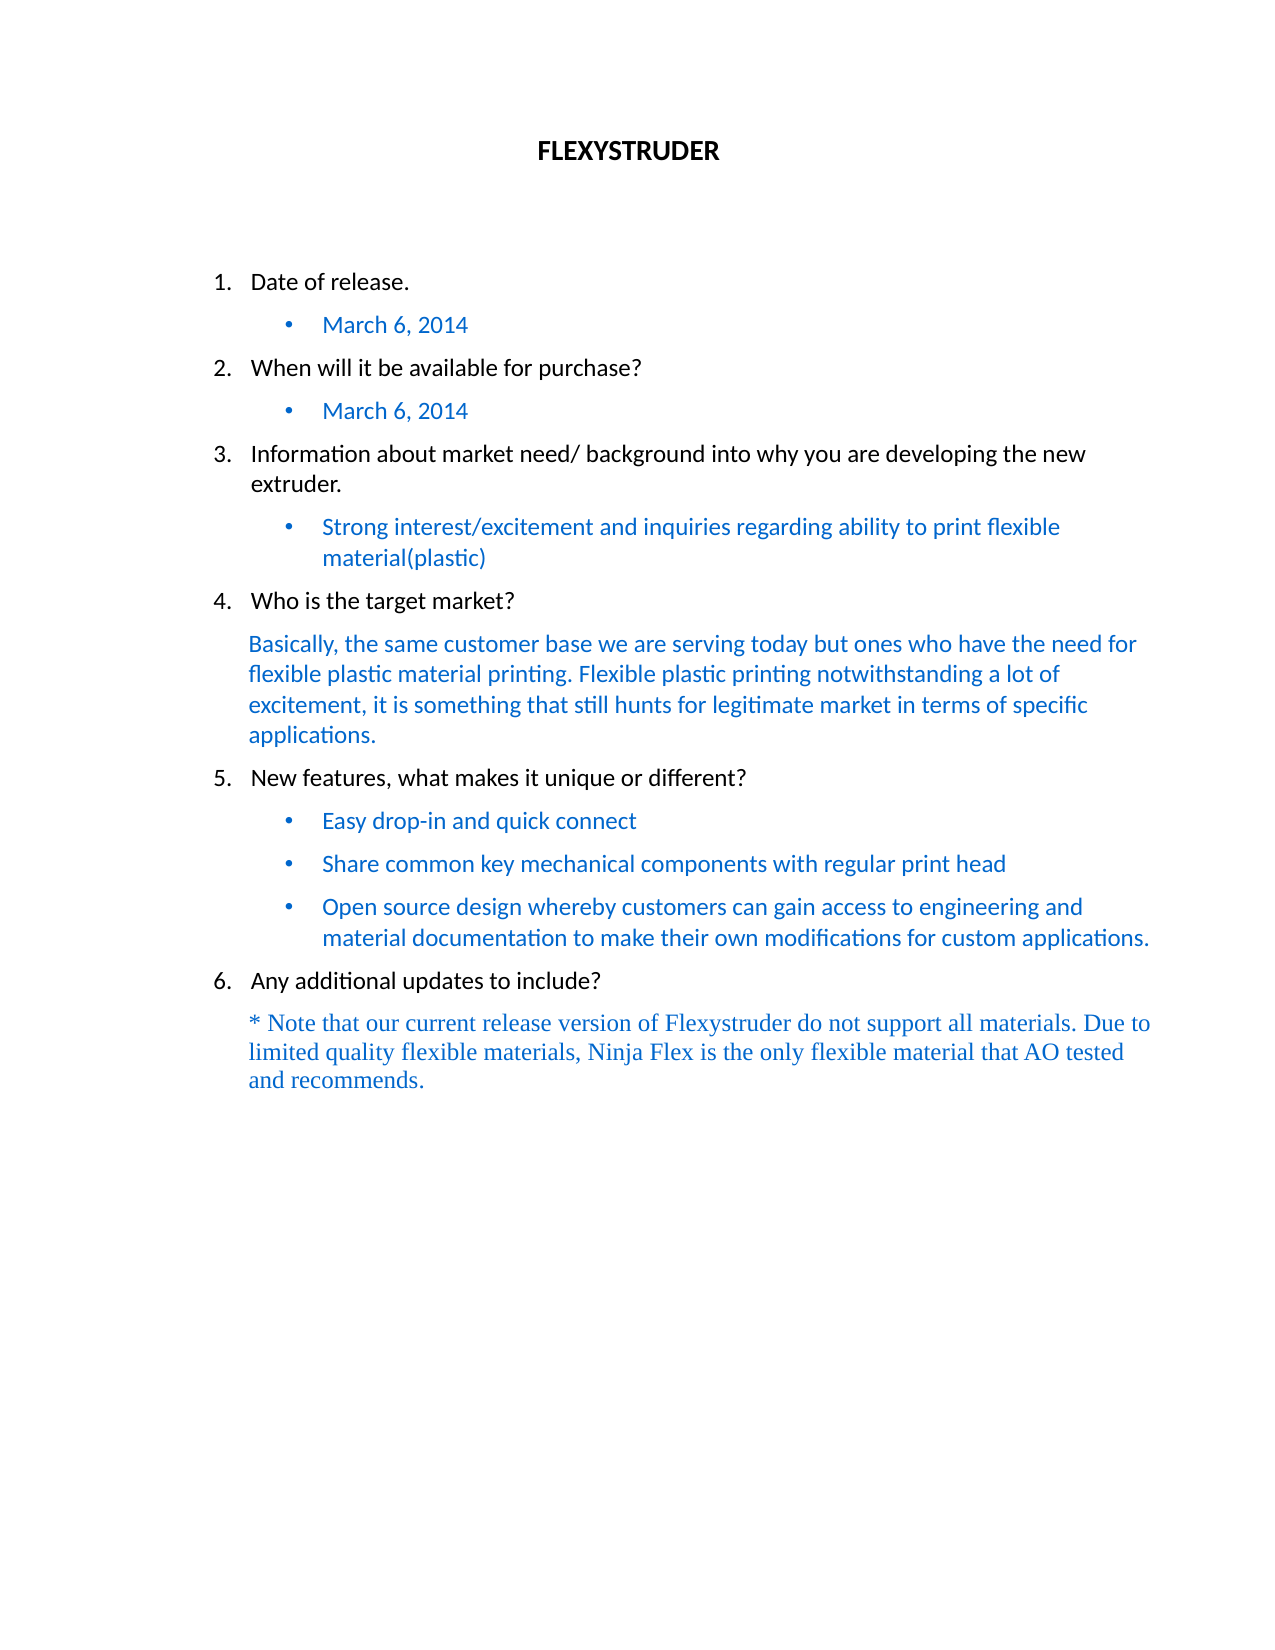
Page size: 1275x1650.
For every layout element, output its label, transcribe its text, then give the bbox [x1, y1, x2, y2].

text Basically, the same customer base we are serving today but ones who have the need for flexible plastic material printing. Flexible plastic printing notwithstanding a lot of excitement, it is something that still hunts for legitimate market in terms of specific applications. [248, 628, 1157, 750]
list Information about market need/ background into why you are developing the new extruder. [213, 438, 1157, 499]
list Who is the target market? [213, 585, 1157, 615]
text * Note that our current release version of Flexystruder do not support all materials. Due to limited quality flexible materials, Ninja Flex is the only flexible material that AO tested and recommends. [248, 1008, 1157, 1094]
list March 6, 2014 [284, 395, 1157, 425]
list Strong interest/excitement and inquiries regarding ability to print flexible material(plastic) [284, 511, 1157, 572]
list Any additional updates to include? [213, 965, 1157, 996]
list Open source design whereby customers can gain access to engineering and material documentation to make their own modifications for custom applications. [284, 892, 1157, 953]
list Share common key mechanical components with regular print head [284, 848, 1157, 879]
list Easy drop-in and quick connect [284, 806, 1157, 836]
list March 6, 2014 [284, 309, 1157, 339]
list When will it be available for purchase? [213, 352, 1157, 382]
text FLEXYSTRUDER [101, 132, 1157, 167]
list New features, what makes it unique or different? [213, 762, 1157, 793]
list Date of release. [213, 266, 1157, 296]
